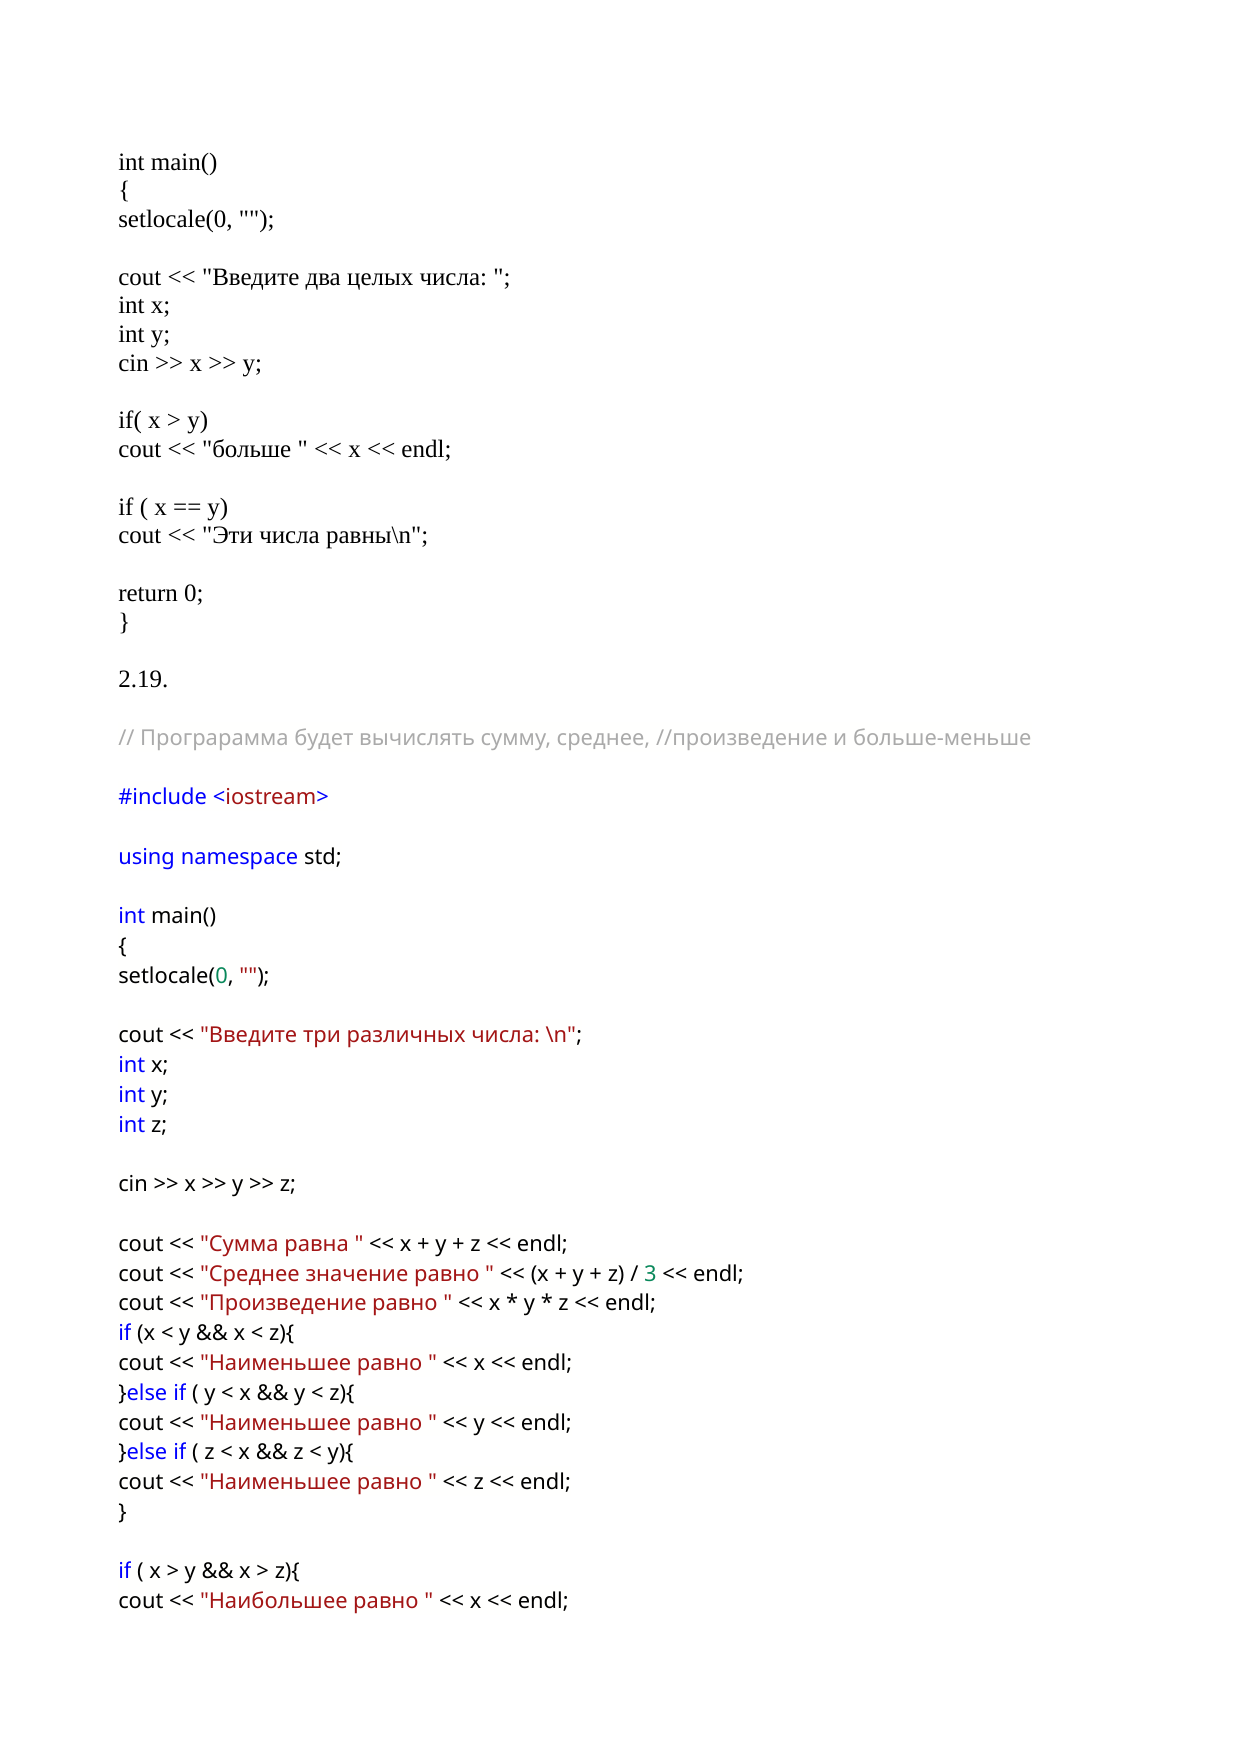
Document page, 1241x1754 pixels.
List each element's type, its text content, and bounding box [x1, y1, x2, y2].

text } [118, 1496, 1122, 1526]
text 2.19. [118, 664, 1122, 693]
text int y; [118, 319, 1122, 348]
text cout << "Наименьшее равно " << x << endl; [118, 1347, 1122, 1377]
text cout << "Среднее значение равно " << (x + y + z) / 3 << endl; [118, 1257, 1122, 1287]
text if ( x == y) [118, 492, 1122, 521]
text setlocale(0, ""); [118, 204, 1122, 233]
text }else if ( z < x && z < y){ [118, 1436, 1122, 1466]
text int main() [118, 147, 1122, 176]
text int x; [118, 1049, 1122, 1079]
text }else if ( y < x && y < z){ [118, 1377, 1122, 1406]
text if( x > y) [118, 406, 1122, 434]
text int main() [118, 900, 1122, 930]
text } [118, 607, 1122, 636]
text cin >> x >> y; [118, 348, 1122, 377]
text if (x < y && x < z){ [118, 1317, 1122, 1347]
text cout << "Эти числа равны\n"; [118, 521, 1122, 549]
text // Програрамма будет вычислять сумму, среднее, //произведение и больше-меньше [118, 722, 1122, 752]
text cout << "Наименьшее равно " << z << endl; [118, 1466, 1122, 1496]
text setlocale(0, ""); [118, 960, 1122, 990]
text return 0; [118, 578, 1122, 607]
text int x; [118, 291, 1122, 319]
text cout << "Сумма равна " << x + y + z << endl; [118, 1228, 1122, 1257]
text int y; [118, 1079, 1122, 1109]
text cout << "Введите два целых числа: "; [118, 262, 1122, 291]
text if ( x > y && x > z){ [118, 1555, 1122, 1585]
text cout << "Произведение равно " << x * y * z << endl; [118, 1287, 1122, 1317]
text using namespace std; [118, 841, 1122, 871]
text cout << "Наибольшее равно " << x << endl; [118, 1585, 1122, 1615]
text int z; [118, 1109, 1122, 1138]
text cout << "Введите три различных числа: \n"; [118, 1019, 1122, 1049]
text #include <iostream> [118, 781, 1122, 811]
text cout << "Наименьшее равно " << y << endl; [118, 1406, 1122, 1436]
text { [118, 176, 1122, 204]
text cin >> x >> y >> z; [118, 1168, 1122, 1198]
text cout << "больше " << x << endl; [118, 434, 1122, 463]
text { [118, 930, 1122, 960]
